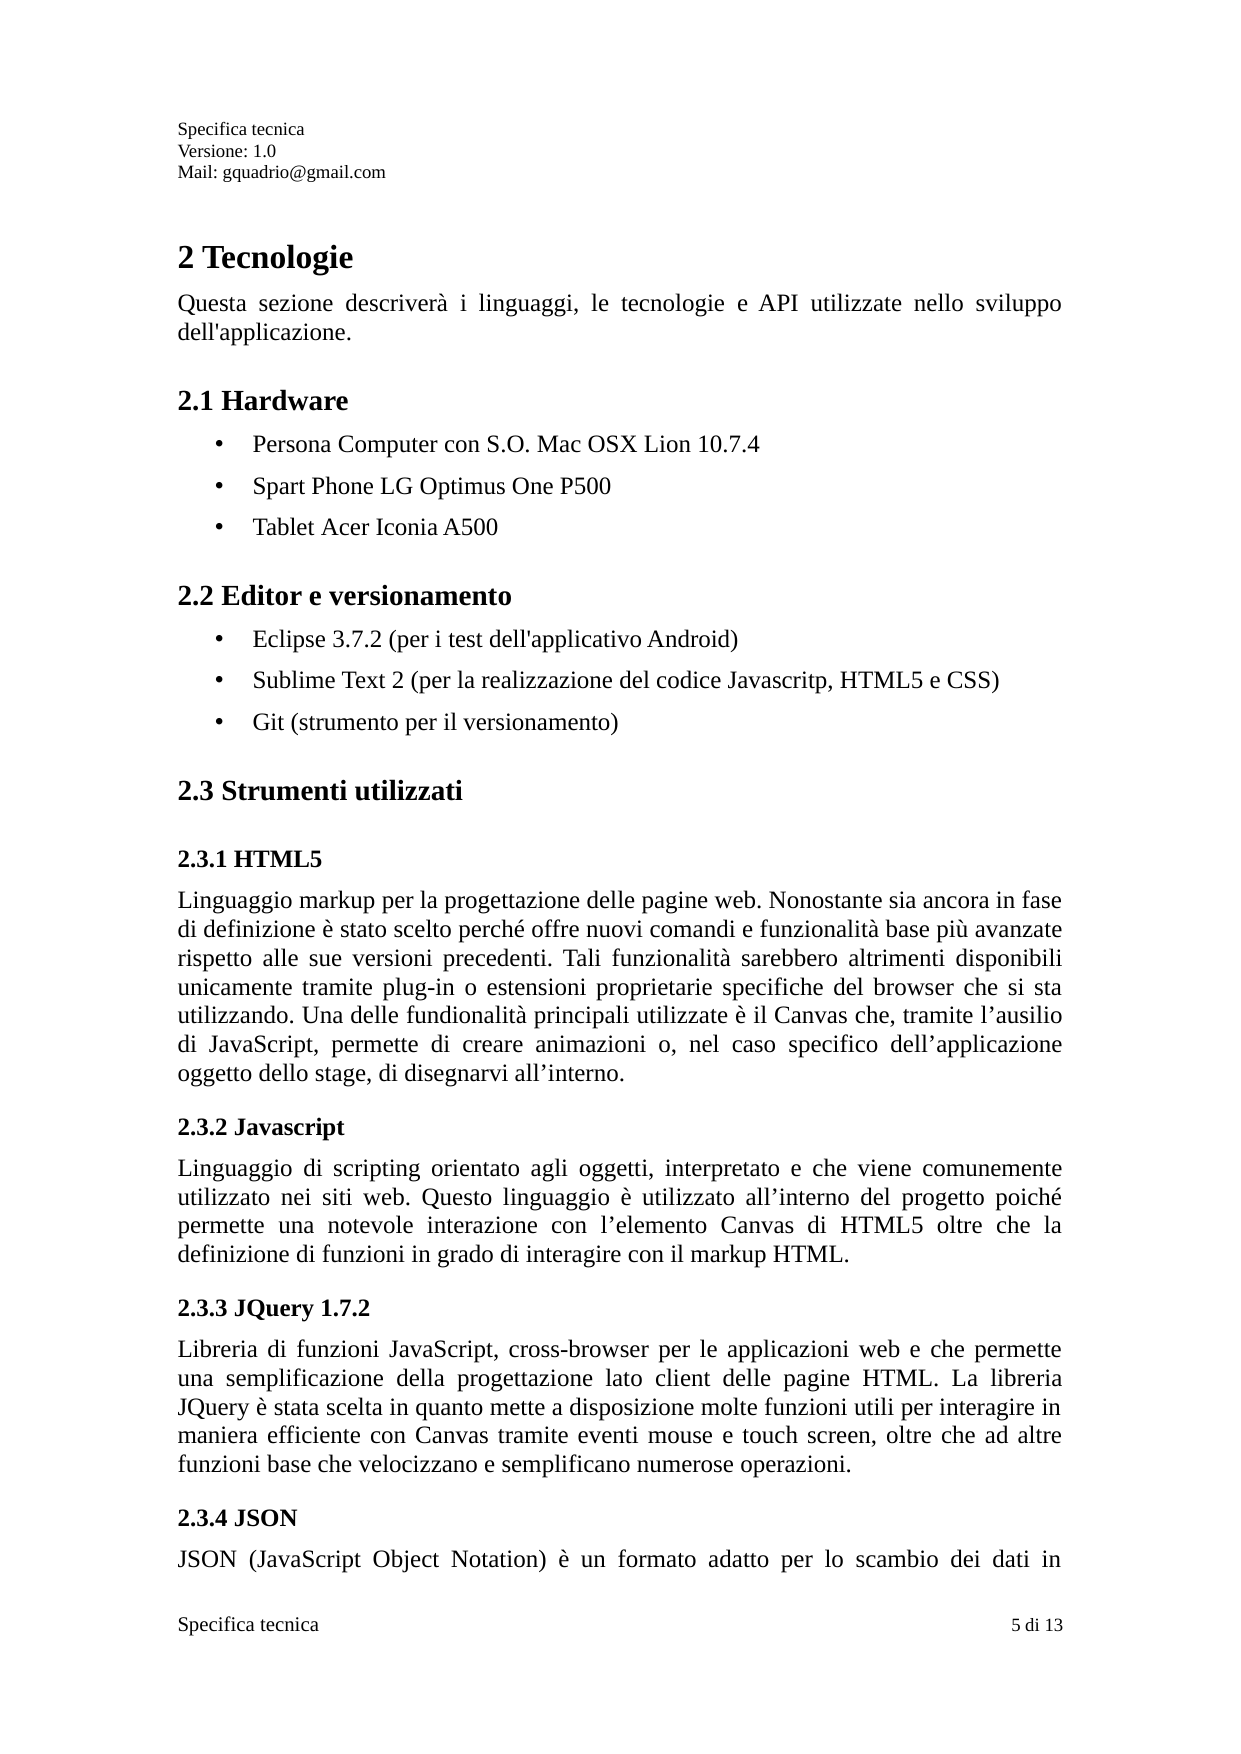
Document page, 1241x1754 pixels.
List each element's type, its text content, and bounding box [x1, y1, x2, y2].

text Linguaggio di scripting orientato agli oggetti, interpretato e che viene comunemente utilizzato nei siti web. Questo linguaggio è utilizzato all’interno del progetto poiché permette una notevole interazione con l’elemento Canvas di HTML5 oltre che la definizione di funzioni in grado di interagire con il markup HTML. [177, 1153, 1063, 1268]
subtitle 2 Tecnologie [177, 237, 1063, 276]
list Eclipse 3.7.2 (per i test dell'applicativo Android) [215, 624, 1063, 653]
text Libreria di funzioni JavaScript, cross-browser per le applicazioni web e che permette una semplificazione della progettazione lato client delle pagine HTML. La libreria JQuery è stata scelta in quanto mette a disposizione molte funzioni utili per interagire in maniera efficiente con Canvas tramite eventi mouse e touch screen, oltre che ad altre funzioni base che velocizzano e semplificano numerose operazioni. [177, 1334, 1063, 1478]
text JSON (JavaScript Object Notation) è un formato adatto per lo scambio dei dati in [177, 1544, 1063, 1573]
subtitle 2.3 Strumenti utilizzati [177, 773, 1063, 807]
text Linguaggio markup per la progettazione delle pagine web. Nonostante sia ancora in fase di definizione è stato scelto perché offre nuovi comandi e funzionalità base più avanzate rispetto alle sue versioni precedenti. Tali funzionalità sarebbero altrimenti disponibili unicamente tramite plug-in o estensioni proprietarie specifiche del browser che si sta utilizzando. Una delle fundionalità principali utilizzate è il Canvas che, tramite l’ausilio di JavaScript, permette di creare animazioni o, nel caso specifico dell’applicazione oggetto dello stage, di disegnarvi all’interno. [177, 885, 1063, 1087]
subtitle 2.3.3 JQuery 1.7.2 [177, 1293, 1063, 1322]
subtitle 2.1 Hardware [177, 383, 1063, 417]
list Spart Phone LG Optimus One P500 [215, 471, 1063, 499]
subtitle 2.3.2 Javascript [177, 1112, 1063, 1140]
subtitle 2.3.1 HTML5 [177, 844, 1063, 873]
list Sublime Text 2 (per la realizzazione del codice Javascritp, HTML5 e CSS) [215, 666, 1063, 694]
text Questa sezione descriverà i linguaggi, le tecnologie e API utilizzate nello sviluppo dell'applicazione. [177, 288, 1063, 346]
list Git (strumento per il versionamento) [215, 707, 1063, 736]
list Persona Computer con S.O. Mac OSX Lion 10.7.4 [215, 429, 1063, 458]
list Tablet Acer Iconia A500 [215, 512, 1063, 541]
subtitle 2.2 Editor e versionamento [177, 578, 1063, 612]
subtitle 2.3.4 JSON [177, 1503, 1063, 1532]
